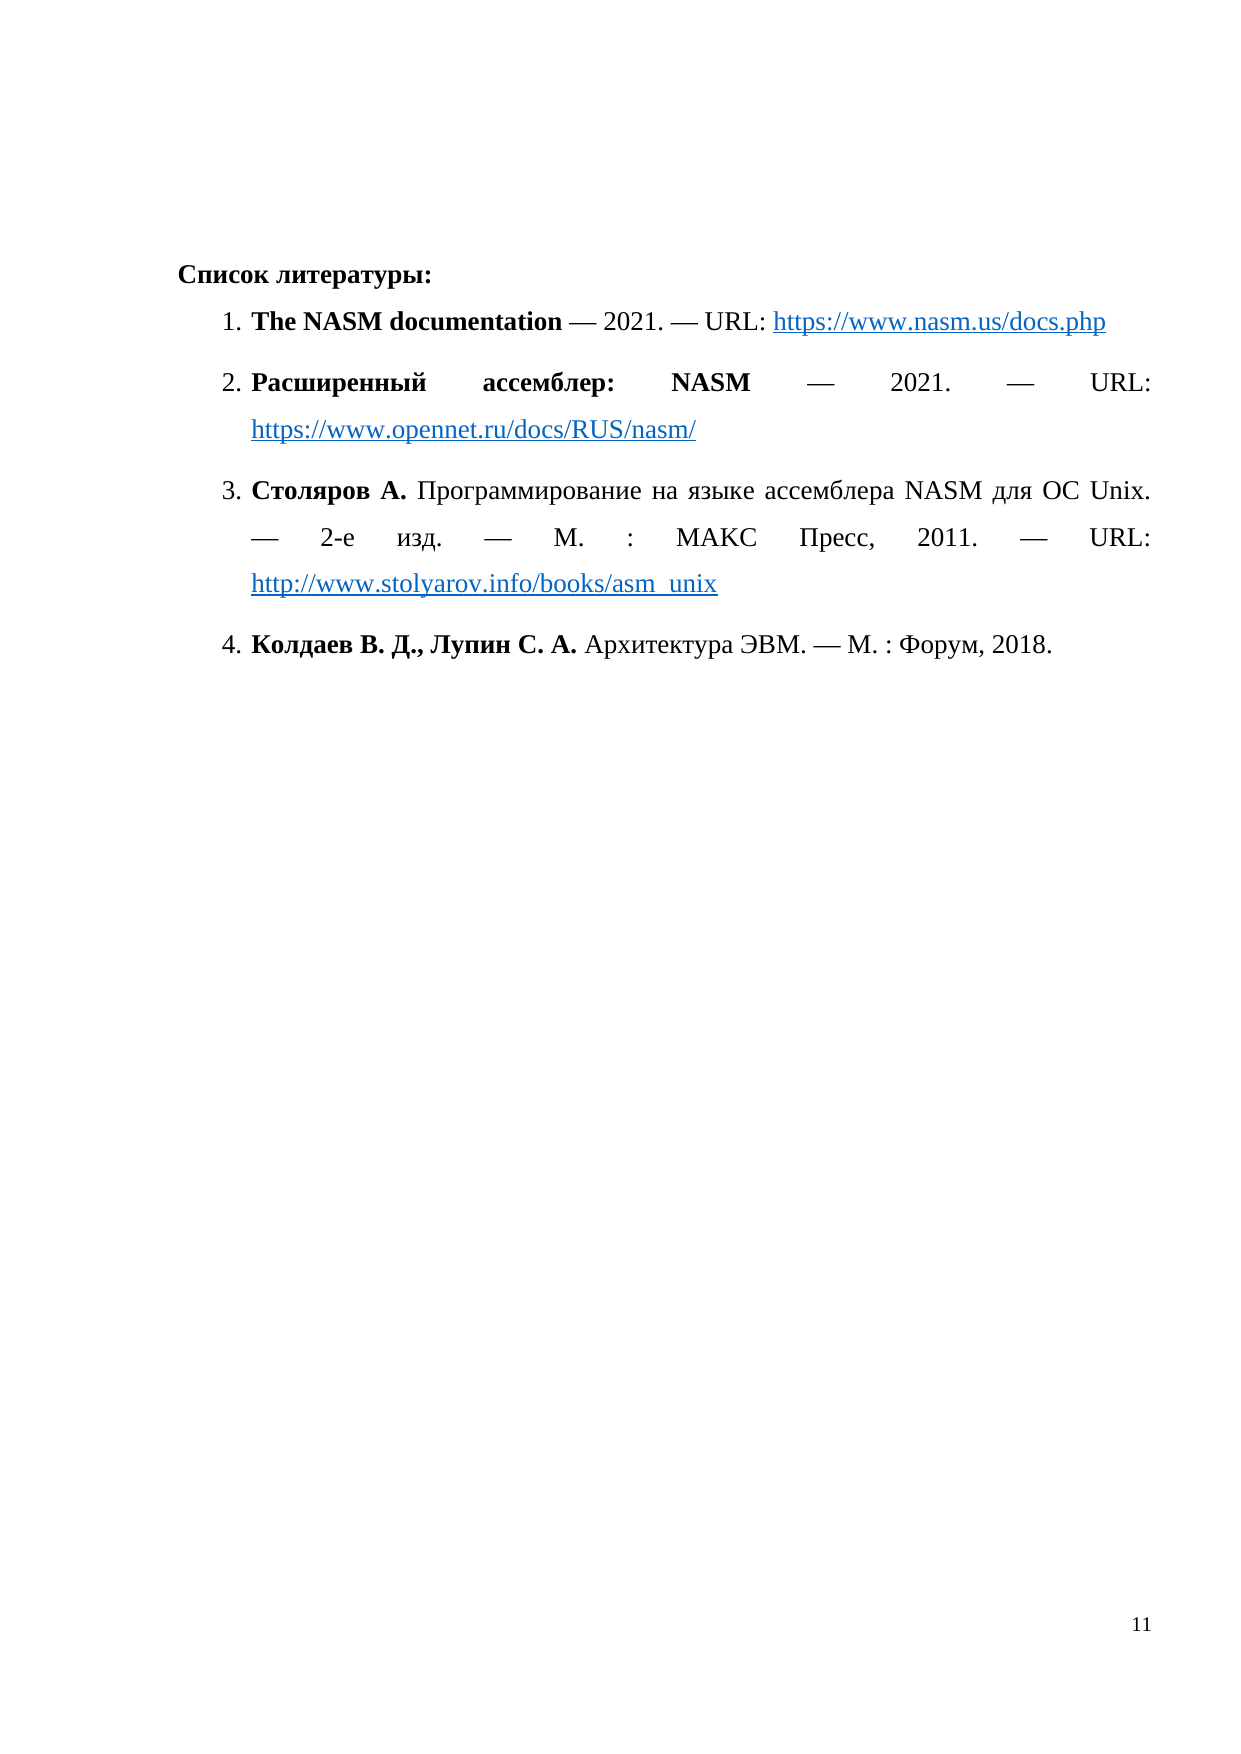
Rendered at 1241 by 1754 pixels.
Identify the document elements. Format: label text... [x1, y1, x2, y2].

list Столяров А. Программирование на языке ассемблера NASM для OC Unix. — 2-е изд. — М. : MAKC Пресс, 2011. — URL: http://www.stolyarov.info/books/asm_unix [222, 474, 1152, 598]
list Колдаев В. Д., Лупин С. А. Архитектура ЭВМ. — М. : Форум, 2018. [222, 628, 1152, 660]
list The NASM documentation — 2021. — URL: https://www.nasm.us/docs.php [222, 305, 1152, 336]
text Список литературы: [177, 258, 1152, 289]
list Расширенный ассемблер: NASM — 2021. — URL: https://www.opennet.ru/docs/RUS/nasm/ [222, 366, 1152, 444]
